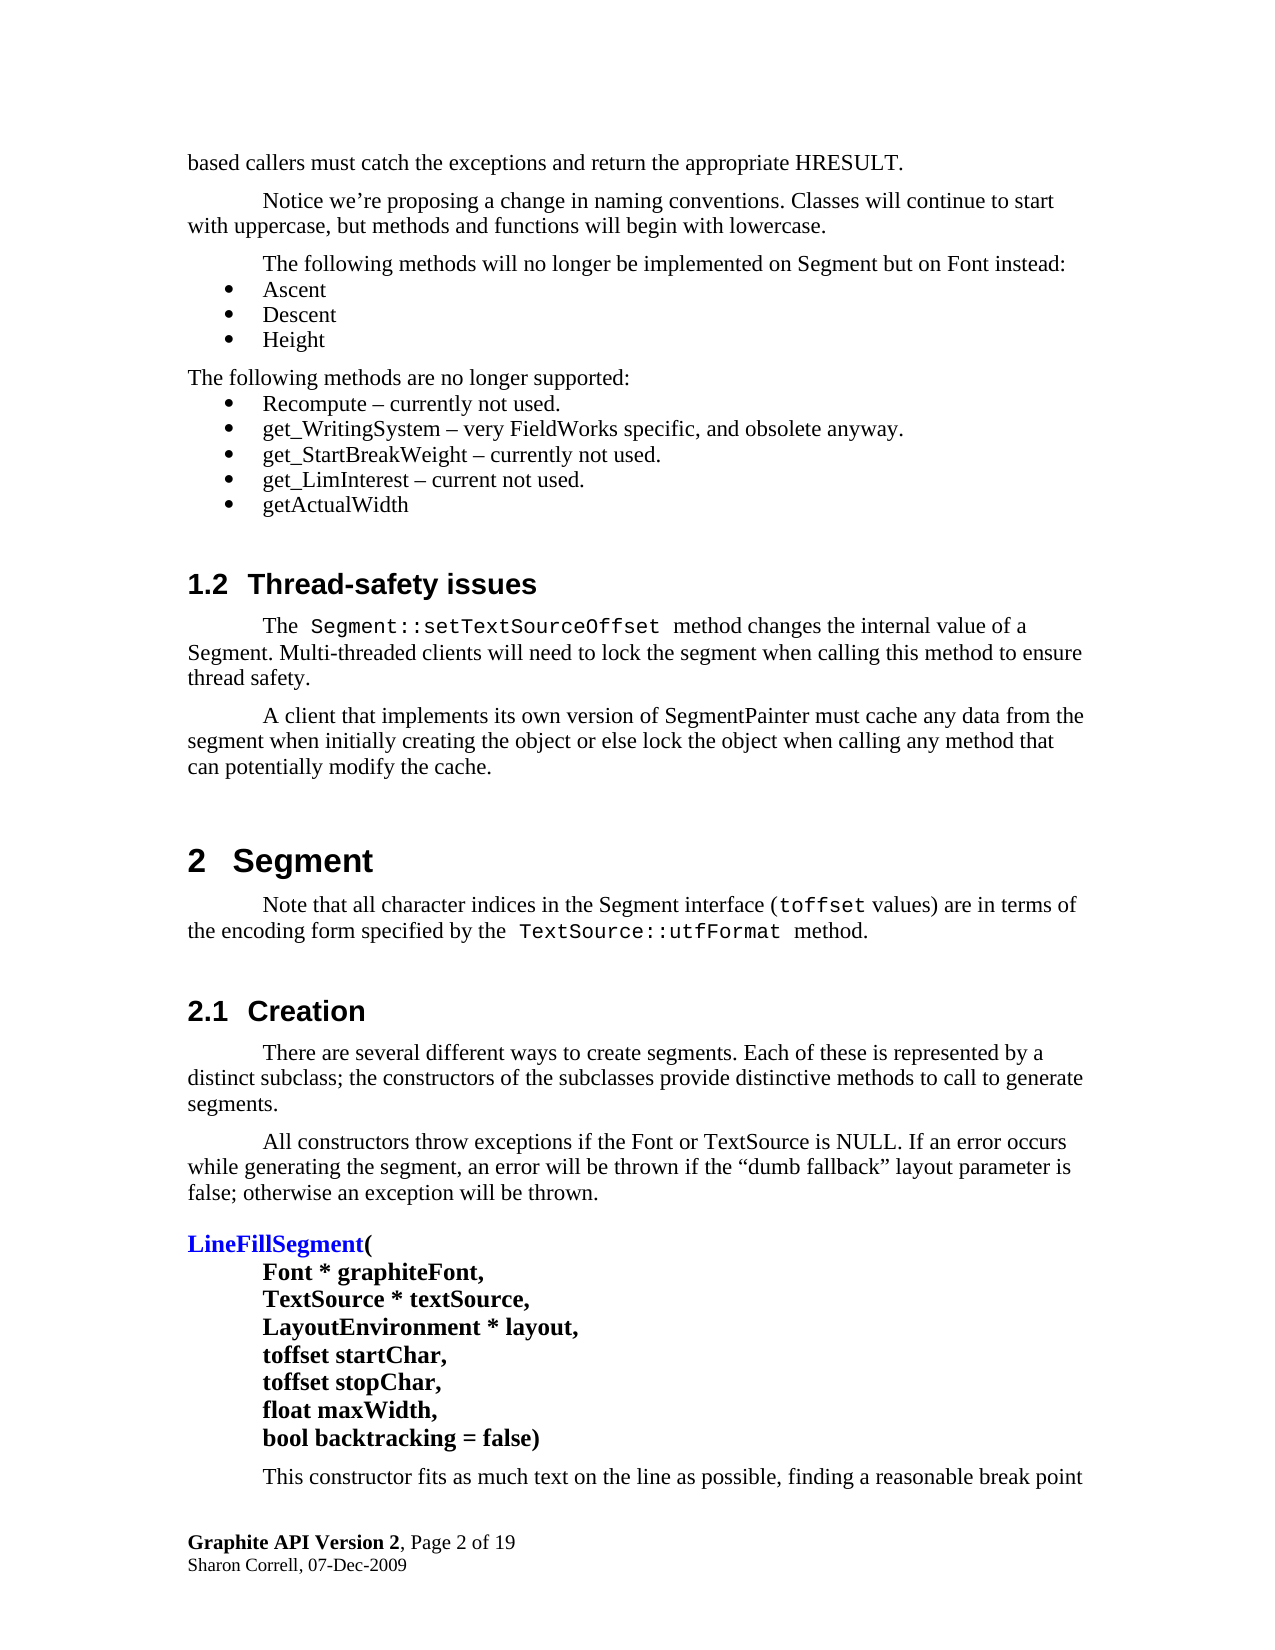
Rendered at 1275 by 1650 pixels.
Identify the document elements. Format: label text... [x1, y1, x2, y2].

list get_LimInterest – current not used. [225, 467, 1087, 492]
subtitle Creation [187, 995, 1087, 1027]
text The following methods will no longer be implemented on Segment but on Font instead: [187, 251, 1087, 277]
text A client that implements its own version of SegmentPainter must cache any data from the segment when initially creating the object or else lock the object when calling any method that can potentially modify the cache. [187, 703, 1087, 779]
list getActualWidth [225, 492, 1087, 518]
text LineFillSegment( Font * graphiteFont, TextSource * textSource, LayoutEnvironment * layout, toffset startChar, toffset stopChar, float maxWidth, bool backtracking = false) [187, 1230, 1087, 1452]
subtitle Thread-safety issues [187, 568, 1087, 601]
text The following methods are no longer supported: [187, 365, 1087, 391]
list Ascent [225, 277, 1087, 302]
subtitle Segment [187, 842, 1087, 879]
text Note that all character indices in the Segment interface (toffset values) are in terms of the encoding form specified by the TextSource::utfFormat method. [187, 892, 1087, 945]
text The Segment::setTextSourceOffset method changes the internal value of a Segment. Multi-threaded clients will need to lock the segment when calling this method to ensure thread safety. [187, 613, 1087, 691]
text Notice we’re proposing a change in naming conventions. Classes will continue to start with uppercase, but methods and functions will begin with lowercase. [187, 188, 1087, 239]
text based callers must catch the exceptions and return the appropriate HRESULT. [187, 150, 1087, 175]
list Recompute – currently not used. [225, 391, 1087, 416]
text This constructor fits as much text on the line as possible, finding a reasonable break point [262, 1464, 1087, 1489]
list Height [225, 327, 1087, 353]
text There are several different ways to create segments. Each of these is represented by a distinct subclass; the constructors of the subclasses provide distinctive methods to call to generate segments. [187, 1040, 1087, 1116]
list Descent [225, 302, 1087, 327]
list get_WritingSystem – very FieldWorks specific, and obsolete anyway. [225, 416, 1087, 442]
text All constructors throw exceptions if the Font or TextSource is NULL. If an error occurs while generating the segment, an error will be thrown if the “dumb fallback” layout parameter is false; otherwise an exception will be thrown. [187, 1129, 1087, 1205]
list get_StartBreakWeight – currently not used. [225, 442, 1087, 467]
